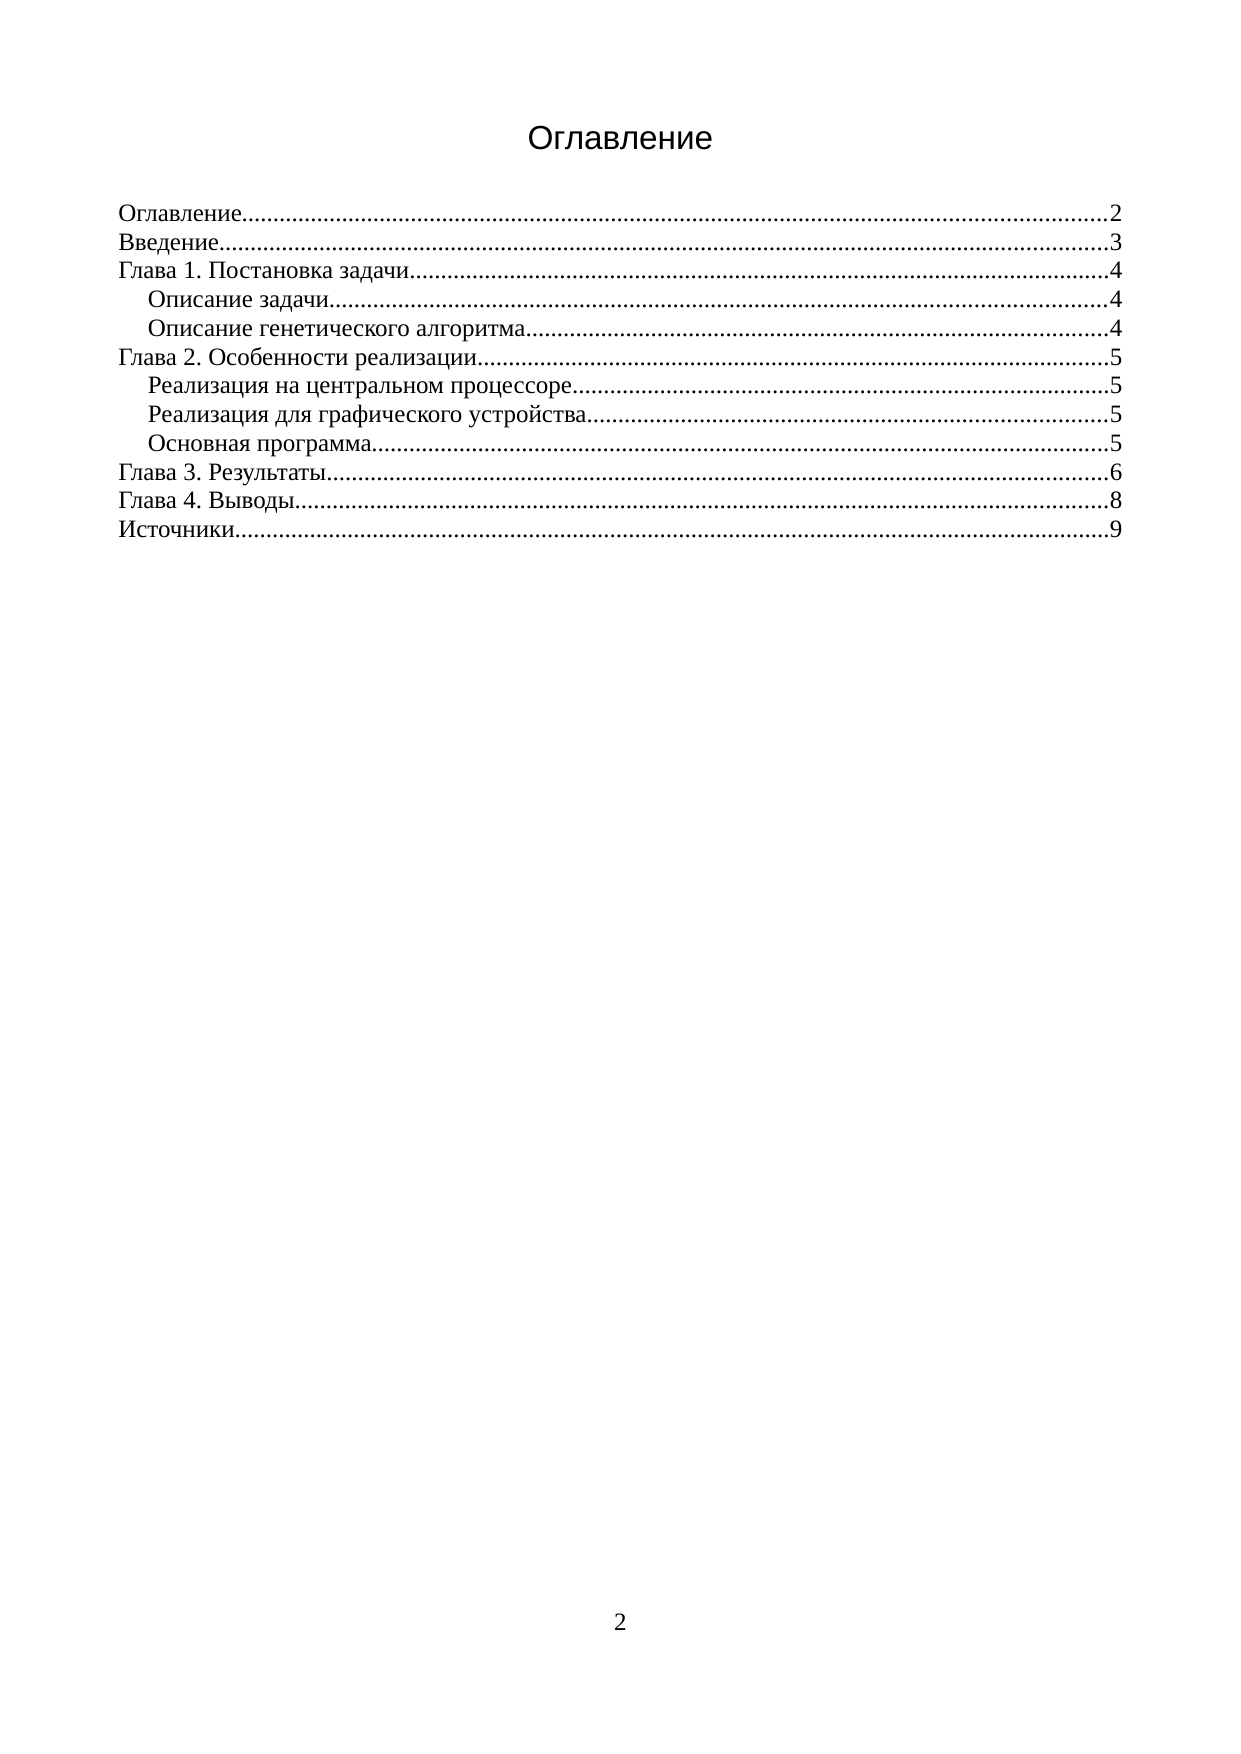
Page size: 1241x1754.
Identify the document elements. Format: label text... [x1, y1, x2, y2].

subtitle Оглавление [118, 118, 1122, 157]
text Введение 3 [118, 227, 1122, 255]
text Глава 4. Выводы 8 [118, 485, 1122, 514]
text Оглавление 2 [118, 198, 1122, 227]
text Описание генетического алгоритма 4 [148, 313, 1122, 342]
text Глава 2. Особенности реализации 5 [118, 342, 1122, 370]
text Реализация для графического устройства 5 [148, 399, 1122, 428]
text Описание задачи 4 [148, 284, 1122, 313]
text Глава 1. Постановка задачи 4 [118, 255, 1122, 284]
text Глава 3. Результаты 6 [118, 457, 1122, 485]
text Основная программа 5 [148, 428, 1122, 457]
text Реализация на центральном процессоре 5 [148, 370, 1122, 399]
text Источники 9 [118, 514, 1122, 543]
